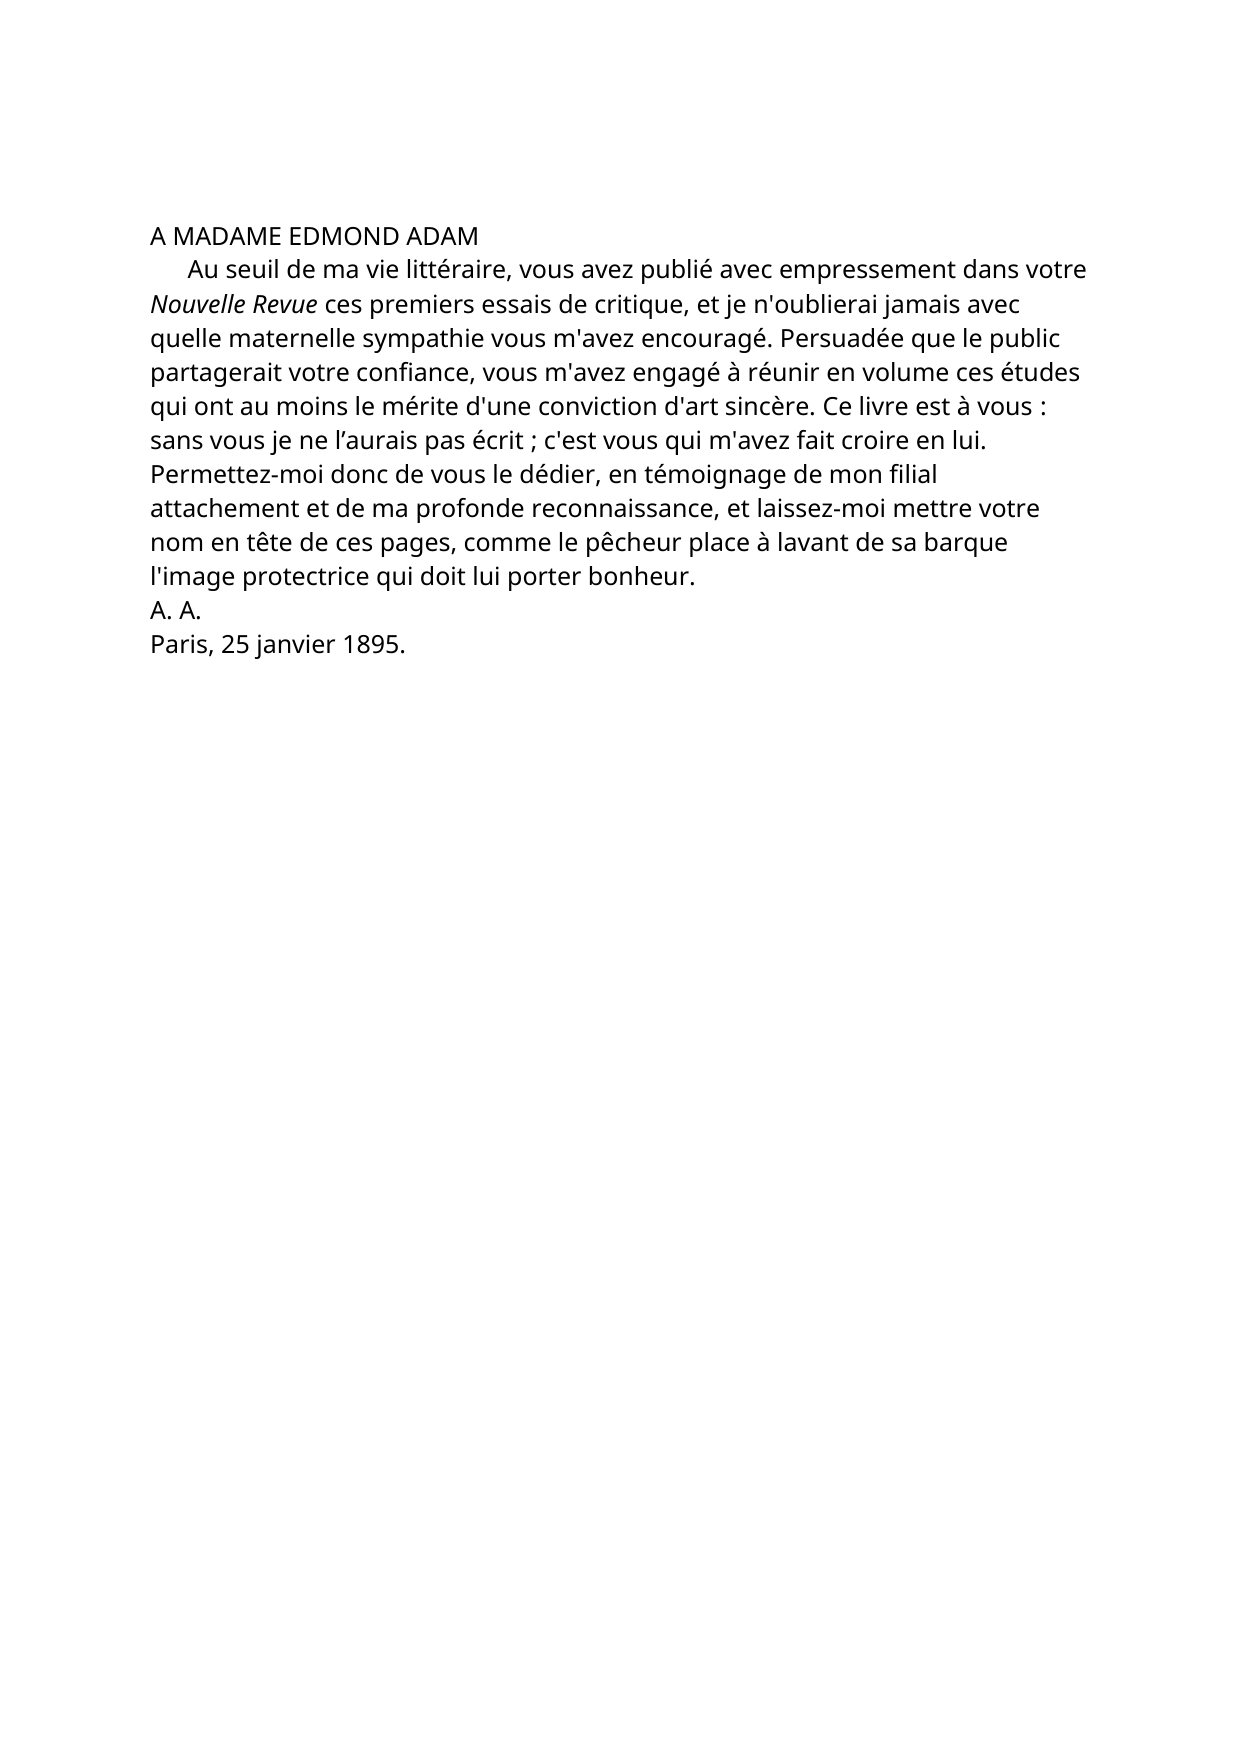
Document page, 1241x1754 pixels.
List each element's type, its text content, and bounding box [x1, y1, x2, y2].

text Paris, 25 janvier 1895. [150, 627, 1091, 661]
text A. A. [150, 593, 1091, 627]
text Au seuil de ma vie littéraire, vous avez publié avec empressement dans votre Nouvelle Revue ces premiers essais de critique, et je n'oublierai jamais avec quelle maternelle sympathie vous m'avez encouragé. Persuadée que le public partagerait votre confiance, vous m'avez engagé à réunir en volume ces études qui ont au moins le mérite d'une conviction d'art sincère. Ce livre est à vous : sans vous je ne l’aurais pas écrit ; c'est vous qui m'avez fait croire en lui. Permettez-moi donc de vous le dédier, en témoignage de mon filial attachement et de ma profonde reconnaissance, et laissez-moi mettre votre nom en tête de ces pages, comme le pêcheur place à lavant de sa barque l'image protectrice qui doit lui porter bonheur. [150, 252, 1091, 593]
text A MADAME EDMOND ADAM [150, 218, 1091, 252]
